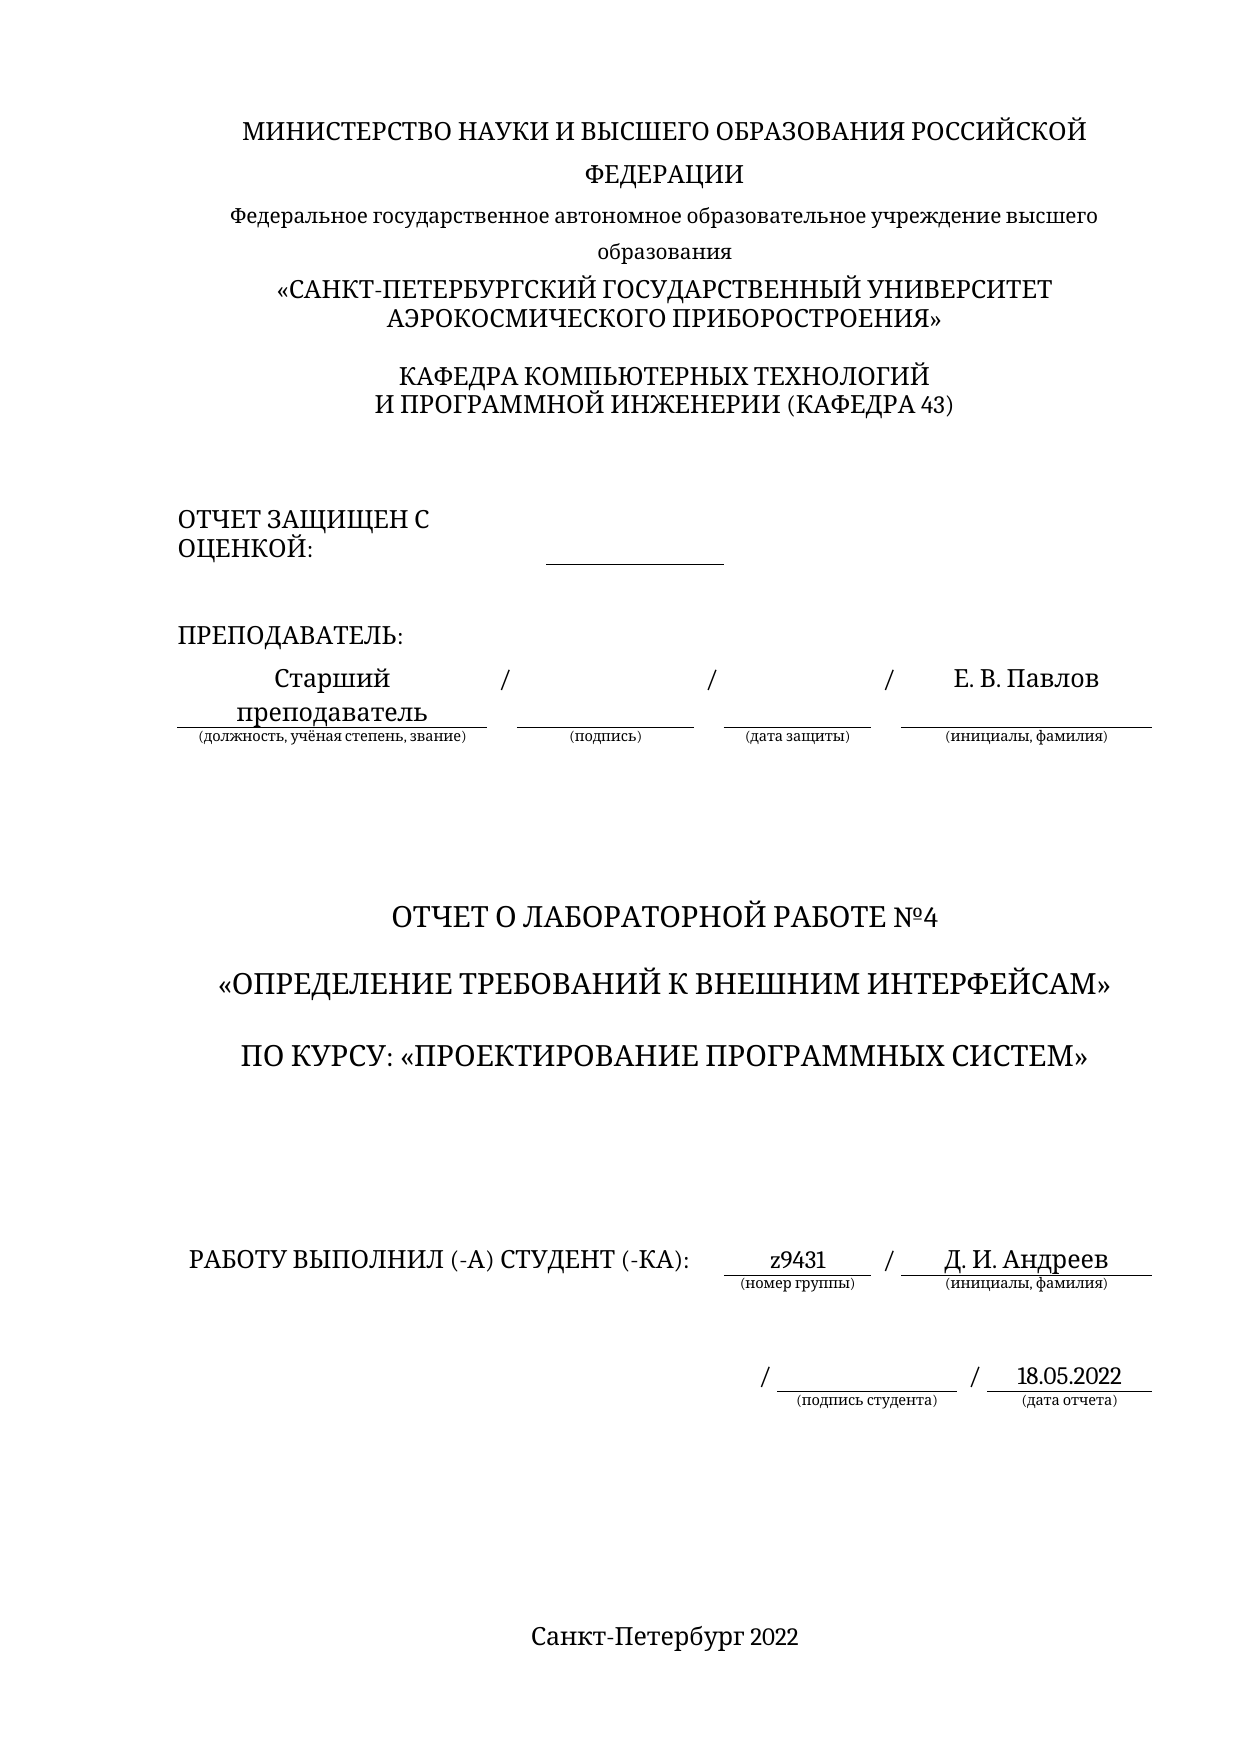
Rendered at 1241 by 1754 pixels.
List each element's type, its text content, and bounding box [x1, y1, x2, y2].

table_header z9431 [724, 1246, 871, 1275]
table_cell [487, 727, 517, 757]
table_cell [871, 727, 901, 757]
table_header [546, 506, 723, 564]
table_header [724, 665, 871, 727]
table_header / [957, 1362, 987, 1391]
table_cell [871, 1275, 901, 1304]
table_cell (подпись) [517, 728, 694, 757]
table_header / [871, 665, 901, 727]
text АЭРОКОСМИЧЕСКОГО ПРИБОРОСТРОЕНИЯ» [177, 305, 1152, 334]
table_cell [747, 1391, 777, 1421]
table_header / [871, 1246, 901, 1275]
text МИНИСТЕРСТВО НАУКИ И ВЫСШЕГО ОБРАЗОВАНИЯ РОССИЙСКОЙ ФЕДЕРАЦИИ [177, 118, 1152, 190]
table_header ОТЧЕТ ЗАЩИЩЕН С ОЦЕНКОЙ: [177, 506, 546, 564]
text И ПРОГРАММНОЙ ИНЖЕНЕРИИ (КАФЕДРА 43) [177, 391, 1152, 420]
table_cell (инициалы, фамилия) [901, 728, 1152, 757]
text Федеральное государственное автономное образовательное учреждение высшего образования [177, 204, 1152, 264]
table_header [724, 506, 1151, 564]
table_cell (инициалы, фамилия) [901, 1276, 1152, 1304]
table_header [777, 1362, 957, 1391]
table_header [517, 665, 694, 727]
table_cell (дата отчета) [987, 1392, 1152, 1421]
table_header / [487, 665, 517, 727]
table_cell (дата защиты) [724, 728, 871, 757]
table_cell [177, 1391, 747, 1421]
text «ОПРЕДЕЛЕНИЕ ТРЕБОВАНИЙ К ВНЕШНИМ ИНТЕРФЕЙСАМ» [177, 968, 1152, 1001]
text «САНКТ-ПЕТЕРБУРГСКИЙ ГОСУДАРСТВЕННЫЙ УНИВЕРСИТЕТ [177, 276, 1152, 305]
table_header / [694, 665, 723, 727]
table_cell (подпись студента) [777, 1392, 957, 1421]
table_cell (должность, учёная степень, звание) [177, 728, 487, 757]
text ПО КУРСУ: «ПРОЕКТИРОВАНИЕ ПРОГРАММНЫХ СИСТЕМ» [177, 1040, 1152, 1073]
text ПРЕПОДАВАТЕЛЬ: [177, 622, 1152, 651]
table_cell [694, 727, 723, 757]
table_header Д. И. Андреев [901, 1246, 1152, 1275]
table_cell [957, 1391, 987, 1421]
table_header / [747, 1362, 777, 1391]
table_header Е. В. Павлов [901, 665, 1152, 727]
table_header [177, 1362, 747, 1391]
table_header Старший преподаватель [177, 665, 487, 727]
table_header 18.05.2022 [987, 1362, 1152, 1391]
table_cell [177, 1275, 724, 1304]
text КАФЕДРА КОМПЬЮТЕРНЫХ ТЕХНОЛОГИЙ [177, 362, 1152, 391]
table_header РАБОТУ ВЫПОЛНИЛ (-А) СТУДЕНТ (-КА): [177, 1246, 724, 1275]
text ОТЧЕТ О ЛАБОРАТОРНОЙ РАБОТЕ №4 [177, 901, 1152, 934]
table_cell (номер группы) [724, 1276, 871, 1304]
